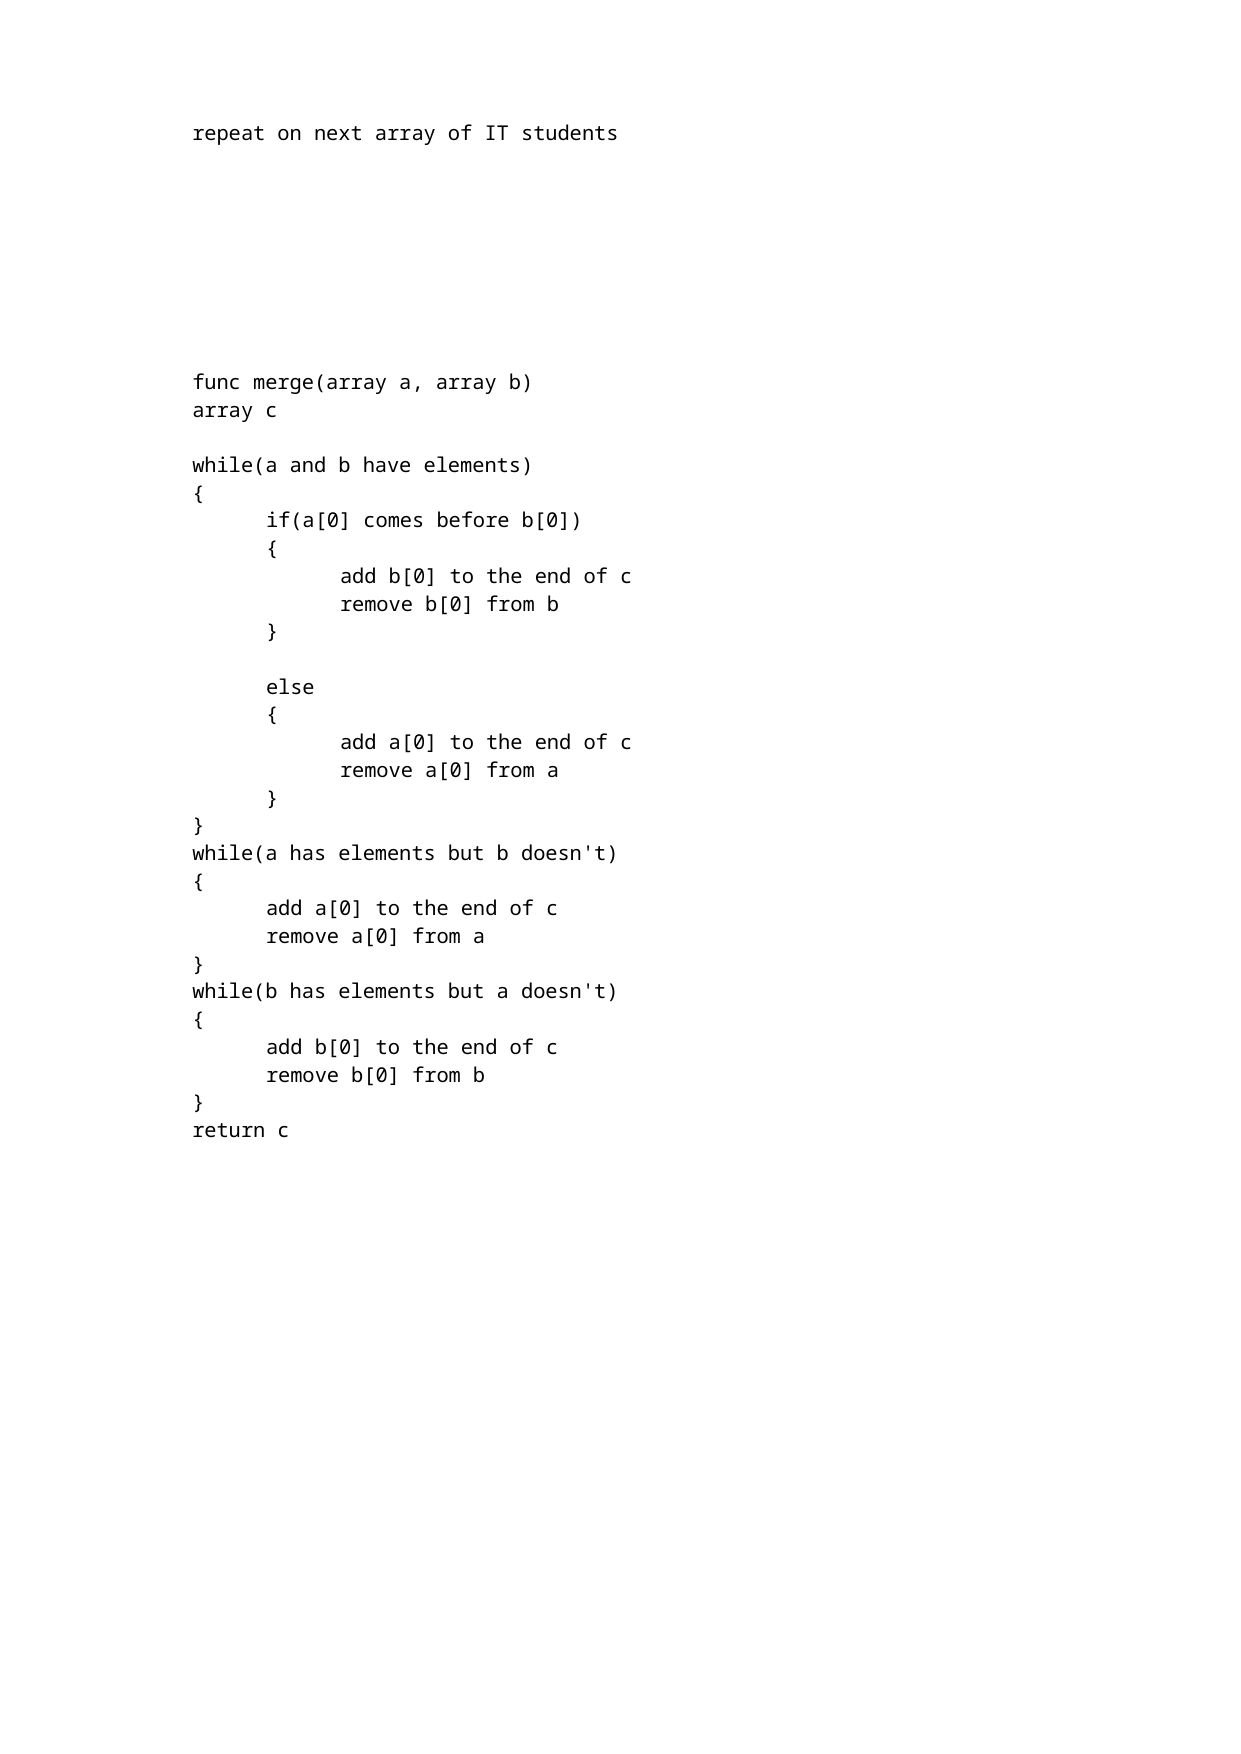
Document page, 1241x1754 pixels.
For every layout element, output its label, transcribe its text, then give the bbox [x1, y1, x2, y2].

text remove a[0] from a [118, 922, 1122, 949]
text remove b[0] from b [118, 1060, 1122, 1088]
text remove b[0] from b [118, 589, 1122, 617]
text { [118, 700, 1122, 728]
text { [118, 1005, 1122, 1032]
text } [118, 783, 1122, 811]
text repeat on next array of IT students [118, 118, 1122, 146]
text while(b has elements but a doesn't) [118, 977, 1122, 1005]
text { [118, 478, 1122, 506]
text add a[0] to the end of c [118, 728, 1122, 755]
text add b[0] to the end of c [118, 1032, 1122, 1060]
text { [118, 866, 1122, 894]
text else [118, 672, 1122, 700]
text array c [118, 395, 1122, 423]
text if(a[0] comes before b[0]) [118, 506, 1122, 534]
text while(a and b have elements) [118, 451, 1122, 478]
text } [118, 617, 1122, 644]
text } [118, 949, 1122, 977]
text add b[0] to the end of c [118, 561, 1122, 589]
text } [118, 811, 1122, 838]
text func merge(array a, array b) [118, 367, 1122, 395]
text return c [118, 1116, 1122, 1143]
text { [118, 534, 1122, 561]
text } [118, 1088, 1122, 1116]
text remove a[0] from a [118, 755, 1122, 783]
text add a[0] to the end of c [118, 894, 1122, 922]
text while(a has elements but b doesn't) [118, 838, 1122, 866]
